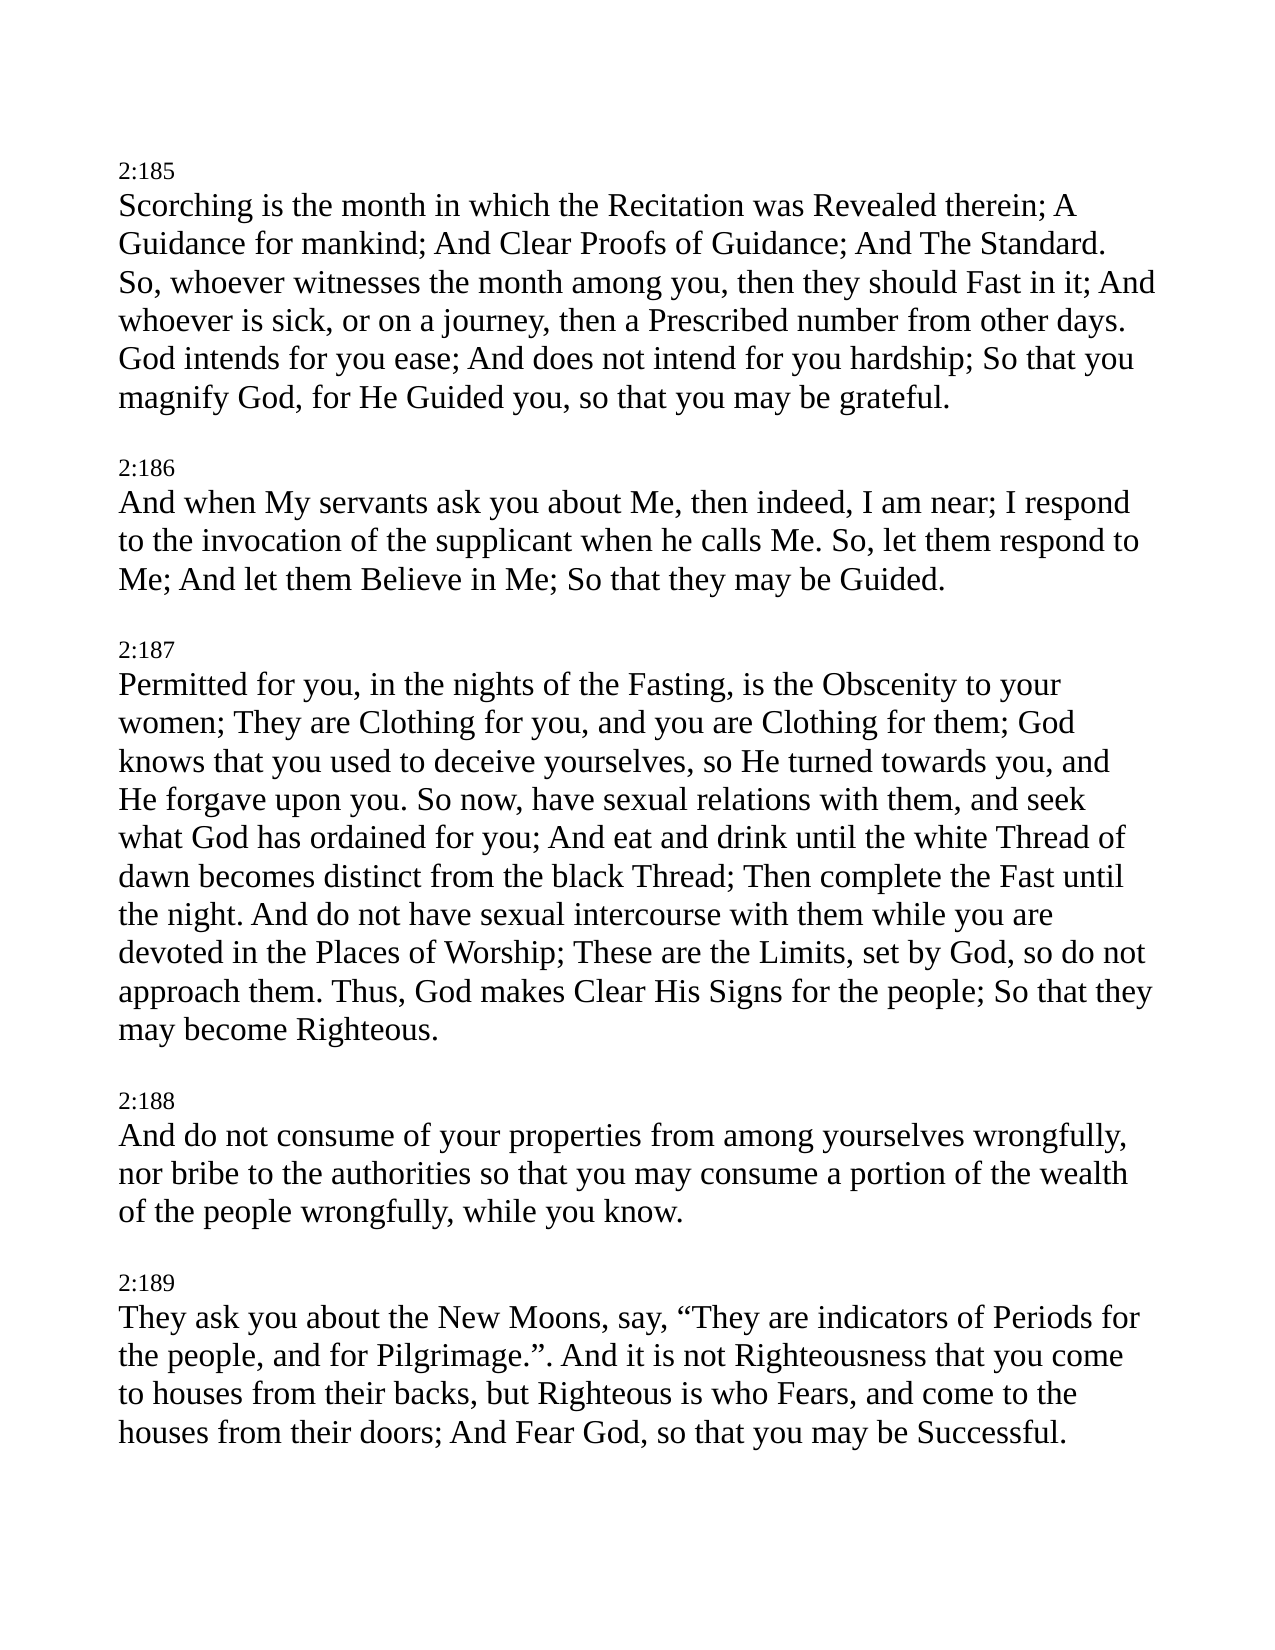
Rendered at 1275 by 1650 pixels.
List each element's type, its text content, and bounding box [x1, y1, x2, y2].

text 2:189 [118, 1268, 1157, 1297]
text Scorching is the month in which the Recitation was Revealed therein; A Guidance for mankind; And Clear Proofs of Guidance; And The Standard. So, whoever witnesses the month among you, then they should Fast in it; And whoever is sick, or on a journey, then a Prescribed number from other days. God intends for you ease; And does not intend for you hardship; So that you magnify God, for He Guided you, so that you may be grateful. [118, 185, 1157, 415]
text Permitted for you, in the nights of the Fasting, is the Obscenity to your women; They are Clothing for you, and you are Clothing for them; God knows that you used to deceive yourselves, so He turned towards you, and He forgave upon you. So now, have sexual relations with them, and seek what God has ordained for you; And eat and drink until the white Thread of dawn becomes distinct from the black Thread; Then complete the Fast until the night. And do not have sexual intercourse with them while you are devoted in the Places of Worship; These are the Limits, set by God, so do not approach them. Thus, God makes Clear His Signs for the people; So that they may become Righteous. [118, 664, 1157, 1048]
text And do not consume of your properties from among yourselves wrongfully, nor bribe to the authorities so that you may consume a portion of the wealth of the people wrongfully, while you know. [118, 1115, 1157, 1230]
text And when My servants ask you about Me, then indeed, I am near; I respond to the invocation of the supplicant when he calls Me. So, let them respond to Me; And let them Believe in Me; So that they may be Guided. [118, 482, 1157, 597]
text 2:187 [118, 636, 1157, 664]
text They ask you about the New Moons, say, “They are indicators of Periods for the people, and for Pilgrimage.”. And it is not Righteousness that you come to houses from their backs, but Righteous is who Fears, and come to the houses from their doors; And Fear God, so that you may be Successful. [118, 1297, 1157, 1450]
text 2:185 [118, 156, 1157, 185]
text 2:186 [118, 453, 1157, 482]
text 2:188 [118, 1086, 1157, 1115]
